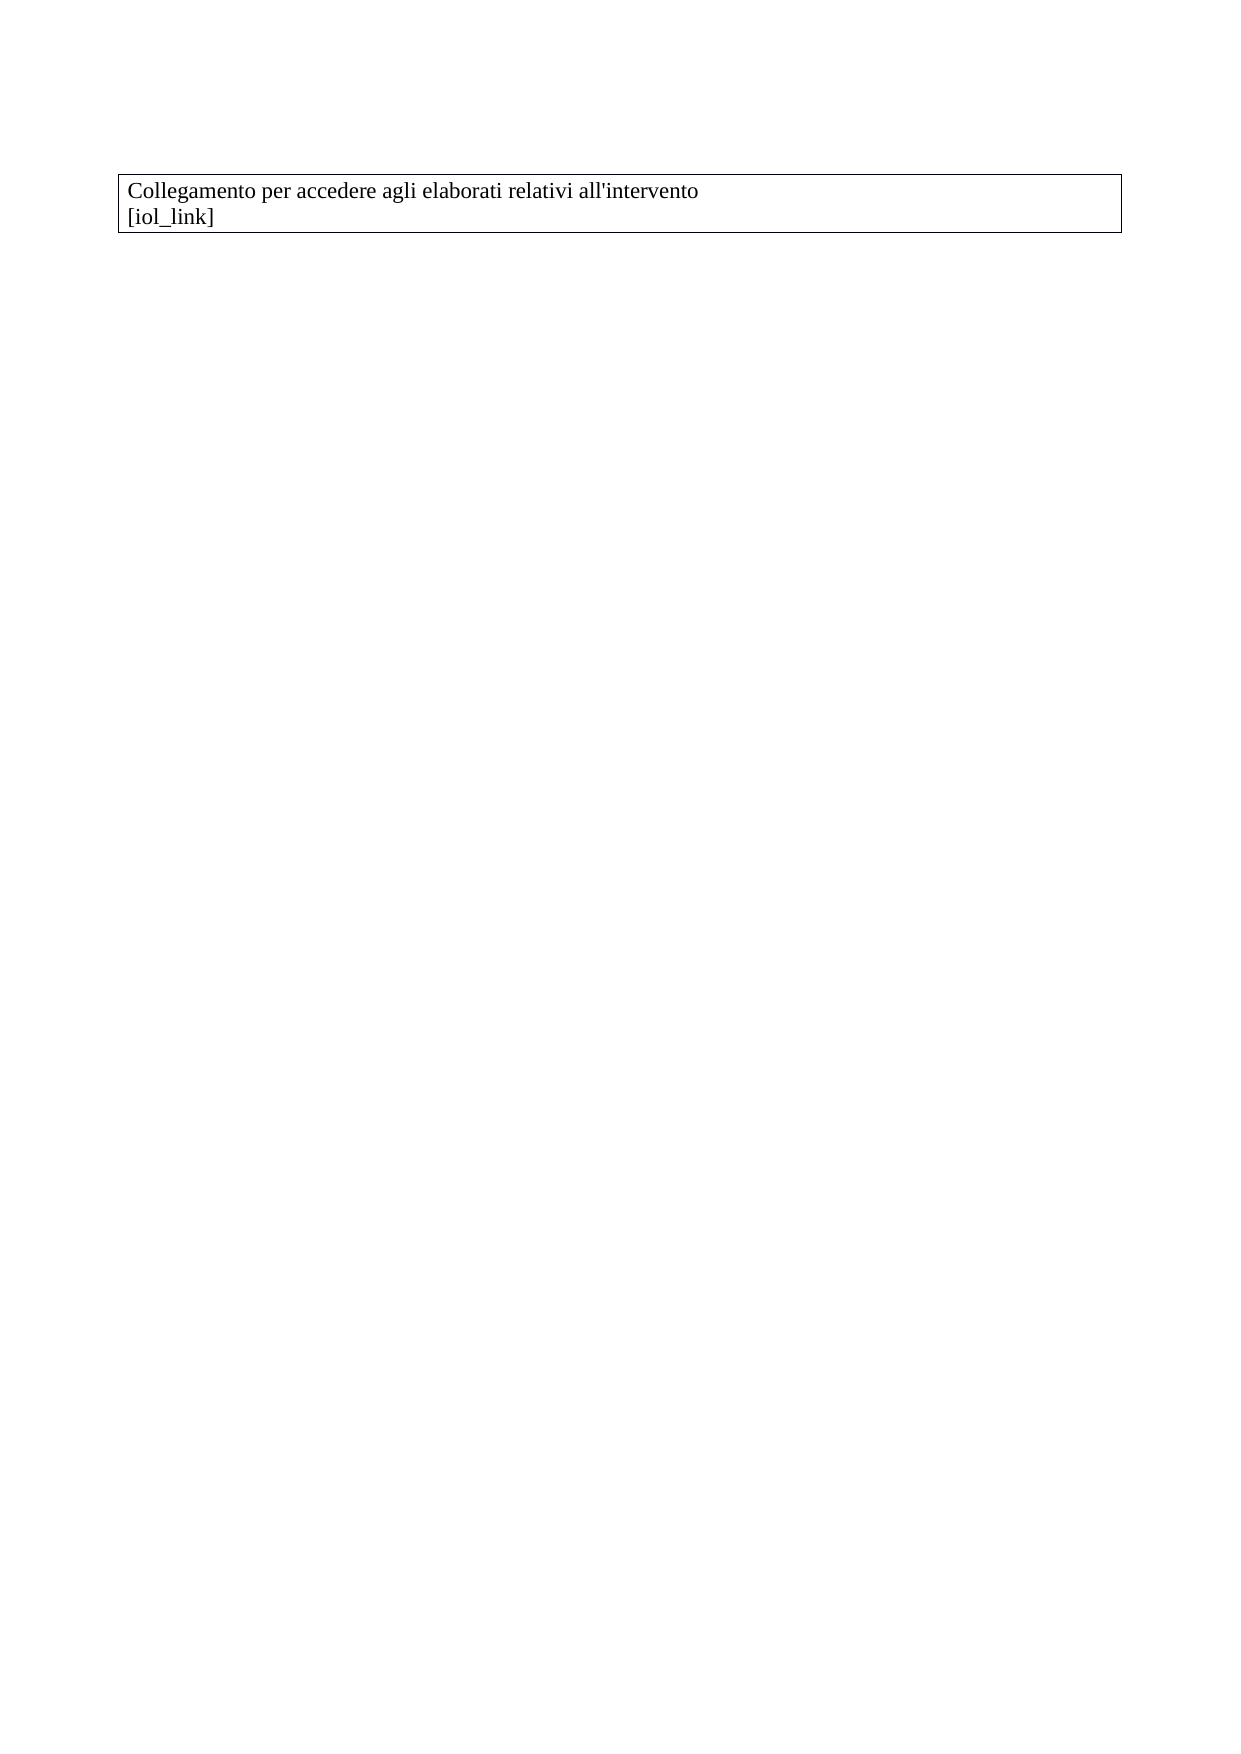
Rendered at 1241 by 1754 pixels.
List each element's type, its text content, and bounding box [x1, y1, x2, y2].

text [iol_link] [119, 200, 1121, 232]
text Collegamento per accedere agli elaborati relativi all'intervento [119, 175, 1121, 200]
